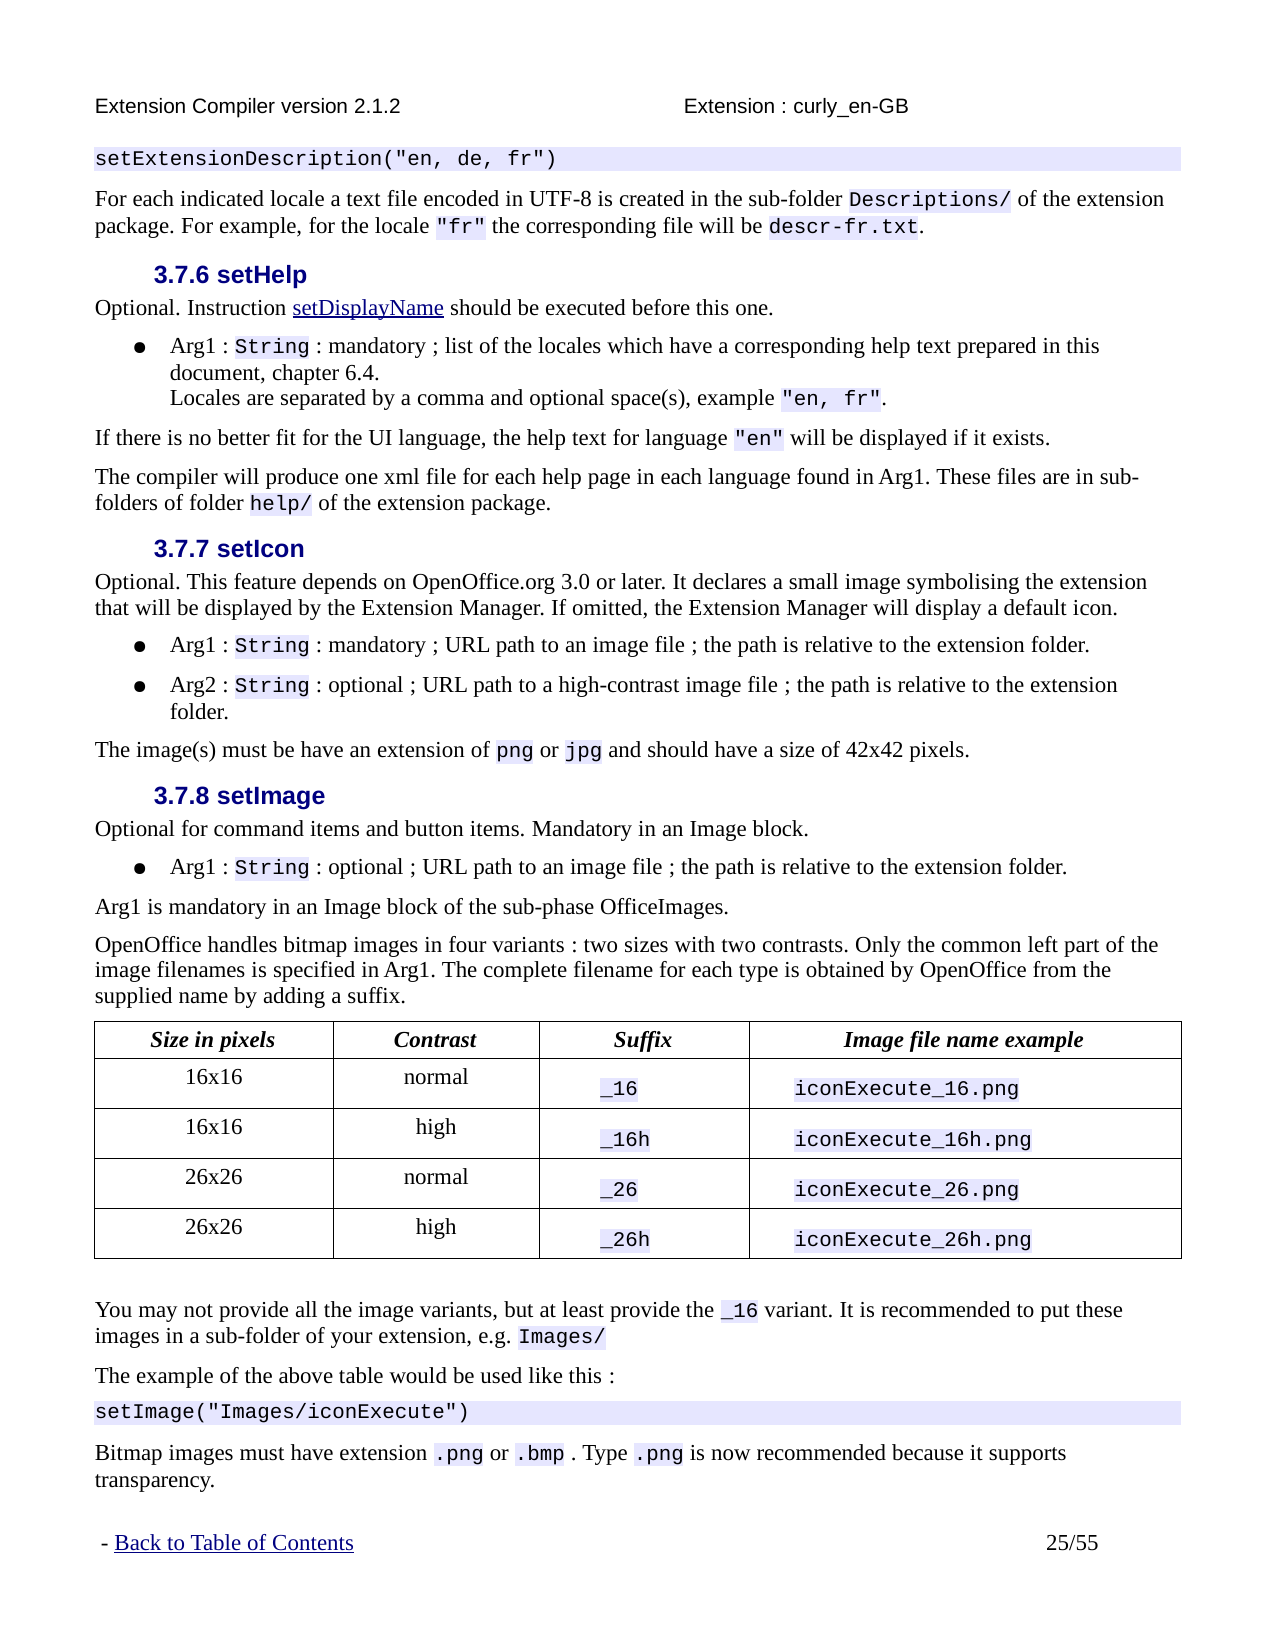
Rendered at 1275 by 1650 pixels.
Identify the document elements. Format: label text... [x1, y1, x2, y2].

text The image(s) must be have an extension of png or jpg and should have a size of 42x42 pixels. [94, 737, 1181, 764]
text The example of the above table would be used like this : [94, 1363, 1181, 1388]
text If there is no better fit for the UI language, the help text for language "en" will be displayed if it exists. [94, 424, 1181, 451]
list Arg1 : String : mandatory ; list of the locales which have a corresponding help text prepared in this document, chapter 6.4. Locales are separated by a comma and optional space(s), example "en, fr". [132, 332, 1181, 412]
table_cell _16h [540, 1109, 749, 1158]
table_cell 26x26 [95, 1159, 333, 1208]
table_header Size in pixels [95, 1022, 333, 1058]
table_cell normal [334, 1059, 539, 1108]
subtitle setImage [153, 782, 1181, 810]
text setExtensionDescription("en, de, fr") [94, 147, 1181, 171]
text Optional. Instruction setDisplayName should be executed before this one. [94, 294, 1181, 320]
table_cell 16x16 [95, 1109, 333, 1158]
table_header Contrast [334, 1022, 539, 1058]
text You may not provide all the image variants, but at least provide the _16 variant. It is recommended to put these images in a sub-folder of your extension, e.g. Images/ [94, 1296, 1181, 1350]
table_cell _16 [540, 1059, 749, 1108]
table_header Suffix [540, 1022, 749, 1058]
text Optional. This feature depends on OpenOffice.org 3.0 or later. It declares a small image symbolising the extension that will be displayed by the Extension Manager. If omitted, the Extension Manager will display a default icon. [94, 569, 1181, 620]
list Arg1 : String : mandatory ; URL path to an image file ; the path is relative to the extension folder. [132, 632, 1181, 659]
text Arg1 is mandatory in an Image block of the sub-phase OfficeImages. [94, 894, 1181, 919]
list Arg1 : String : optional ; URL path to an image file ; the path is relative to the extension folder. [132, 854, 1181, 881]
table_cell iconExecute_16h.png [750, 1109, 1181, 1158]
table_cell iconExecute_16.png [750, 1059, 1181, 1108]
table_cell high [334, 1109, 539, 1158]
text Bitmap images must have extension .png or .bmp . Type .png is now recommended because it supports transparency. [94, 1439, 1181, 1492]
text The compiler will produce one xml file for each help page in each language found in Arg1. These files are in sub-folders of folder help/ of the extension package. [94, 464, 1181, 516]
table_cell iconExecute_26h.png [750, 1209, 1181, 1258]
table_cell _26 [540, 1159, 749, 1208]
table_header Image file name example [750, 1022, 1181, 1058]
table_cell 16x16 [95, 1059, 333, 1108]
text OpenOffice handles bitmap images in four variants : two sizes with two contrasts. Only the common left part of the image filenames is specified in Arg1. The complete filename for each type is obtained by OpenOffice from the supplied name by adding a suffix. [94, 932, 1181, 1008]
subtitle setIcon [153, 535, 1181, 563]
table_cell iconExecute_26.png [750, 1159, 1181, 1208]
table_cell high [334, 1209, 539, 1258]
table_cell 26x26 [95, 1209, 333, 1258]
subtitle setHelp [153, 261, 1181, 288]
list Arg2 : String : optional ; URL path to a high-contrast image file ; the path is relative to the extension folder. [132, 672, 1181, 724]
text setImage("Images/iconExecute") [94, 1401, 1181, 1425]
table_cell _26h [540, 1209, 749, 1258]
text Optional for command items and button items. Mandatory in an Image block. [94, 816, 1181, 842]
table_cell normal [334, 1159, 539, 1208]
text For each indicated locale a text file encoded in UTF-8 is created in the sub-folder Descriptions/ of the extension package. For example, for the locale "fr" the corresponding file will be descr-fr.txt. [94, 186, 1181, 240]
